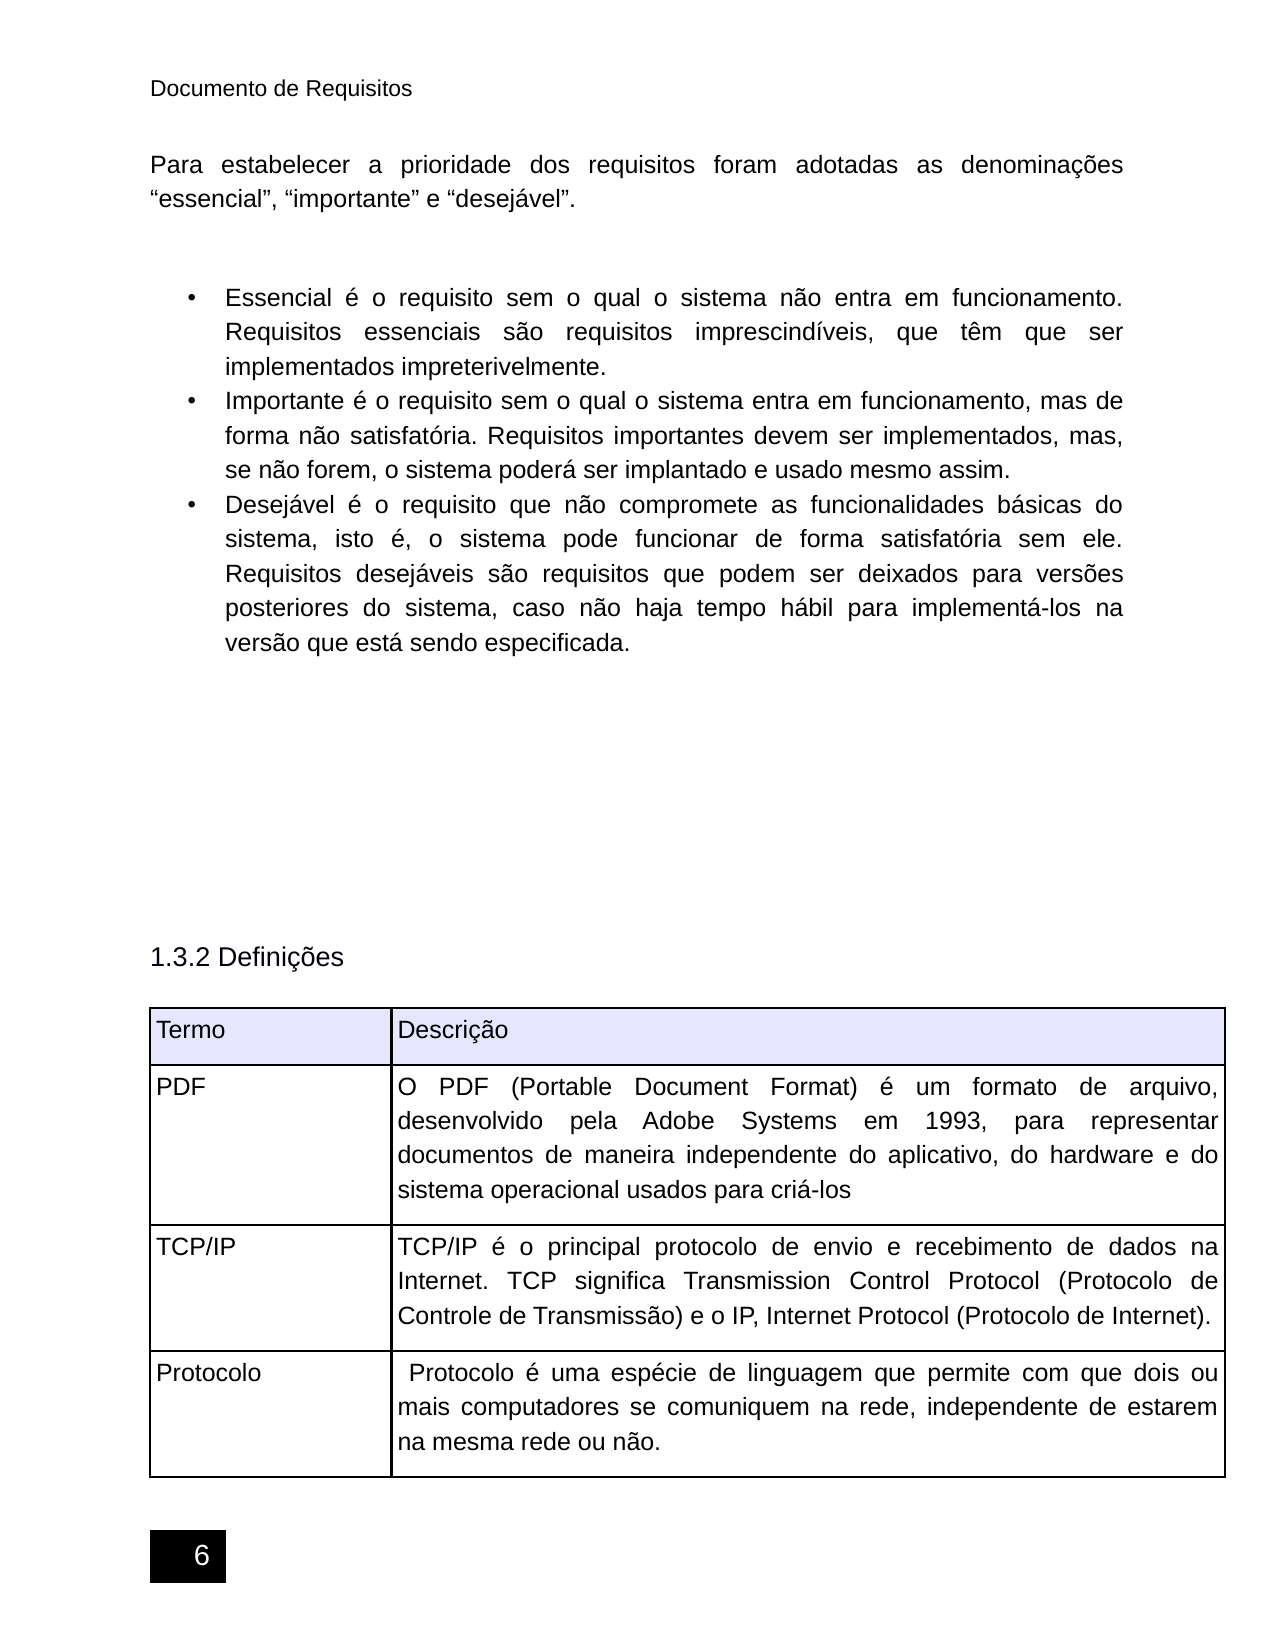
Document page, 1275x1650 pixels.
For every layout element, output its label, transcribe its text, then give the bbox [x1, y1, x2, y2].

table_cell TCP/IP [151, 1226, 390, 1350]
list Desejável é o requisito que não compromete as funcionalidades básicas do sistema, isto é, o sistema pode funcionar de forma satisfatória sem ele. Requisitos desejáveis são requisitos que podem ser deixados para versões posteriores do sistema, caso não haja tempo hábil para implementá-los na versão que está sendo especificada. [187, 490, 1125, 656]
text Para estabelecer a prioridade dos requisitos foram adotadas as denominações “essencial”, “importante” e “desejável”. [150, 150, 1125, 213]
list Importante é o requisito sem o qual o sistema entra em funcionamento, mas de forma não satisfatória. Requisitos importantes devem ser implementados, mas, se não forem, o sistema poderá ser implantado e usado mesmo assim. [187, 386, 1125, 484]
table_cell Protocolo [151, 1352, 390, 1476]
table_cell PDF [151, 1066, 390, 1224]
table_cell O PDF (Portable Document Format) é um formato de arquivo, desenvolvido pela Adobe Systems em 1993, para representar documentos de maneira independente do aplicativo, do hardware e do sistema operacional usados para criá-los [393, 1066, 1224, 1224]
table_header Termo [151, 1009, 390, 1064]
list Essencial é o requisito sem o qual o sistema não entra em funcionamento. Requisitos essenciais são requisitos imprescindíveis, que têm que ser implementados impreterivelmente. [187, 283, 1125, 380]
table_header Descrição [393, 1009, 1224, 1064]
table_cell Protocolo é uma espécie de linguagem que permite com que dois ou mais computadores se comuniquem na rede, independente de estarem na mesma rede ou não. [393, 1352, 1224, 1476]
table_cell TCP/IP é o principal protocolo de envio e recebimento de dados na Internet. TCP significa Transmission Control Protocol (Protocolo de Controle de Transmissão) e o IP, Internet Protocol (Protocolo de Internet). [393, 1226, 1224, 1350]
subtitle 1.3.2 Definições [150, 941, 1125, 972]
